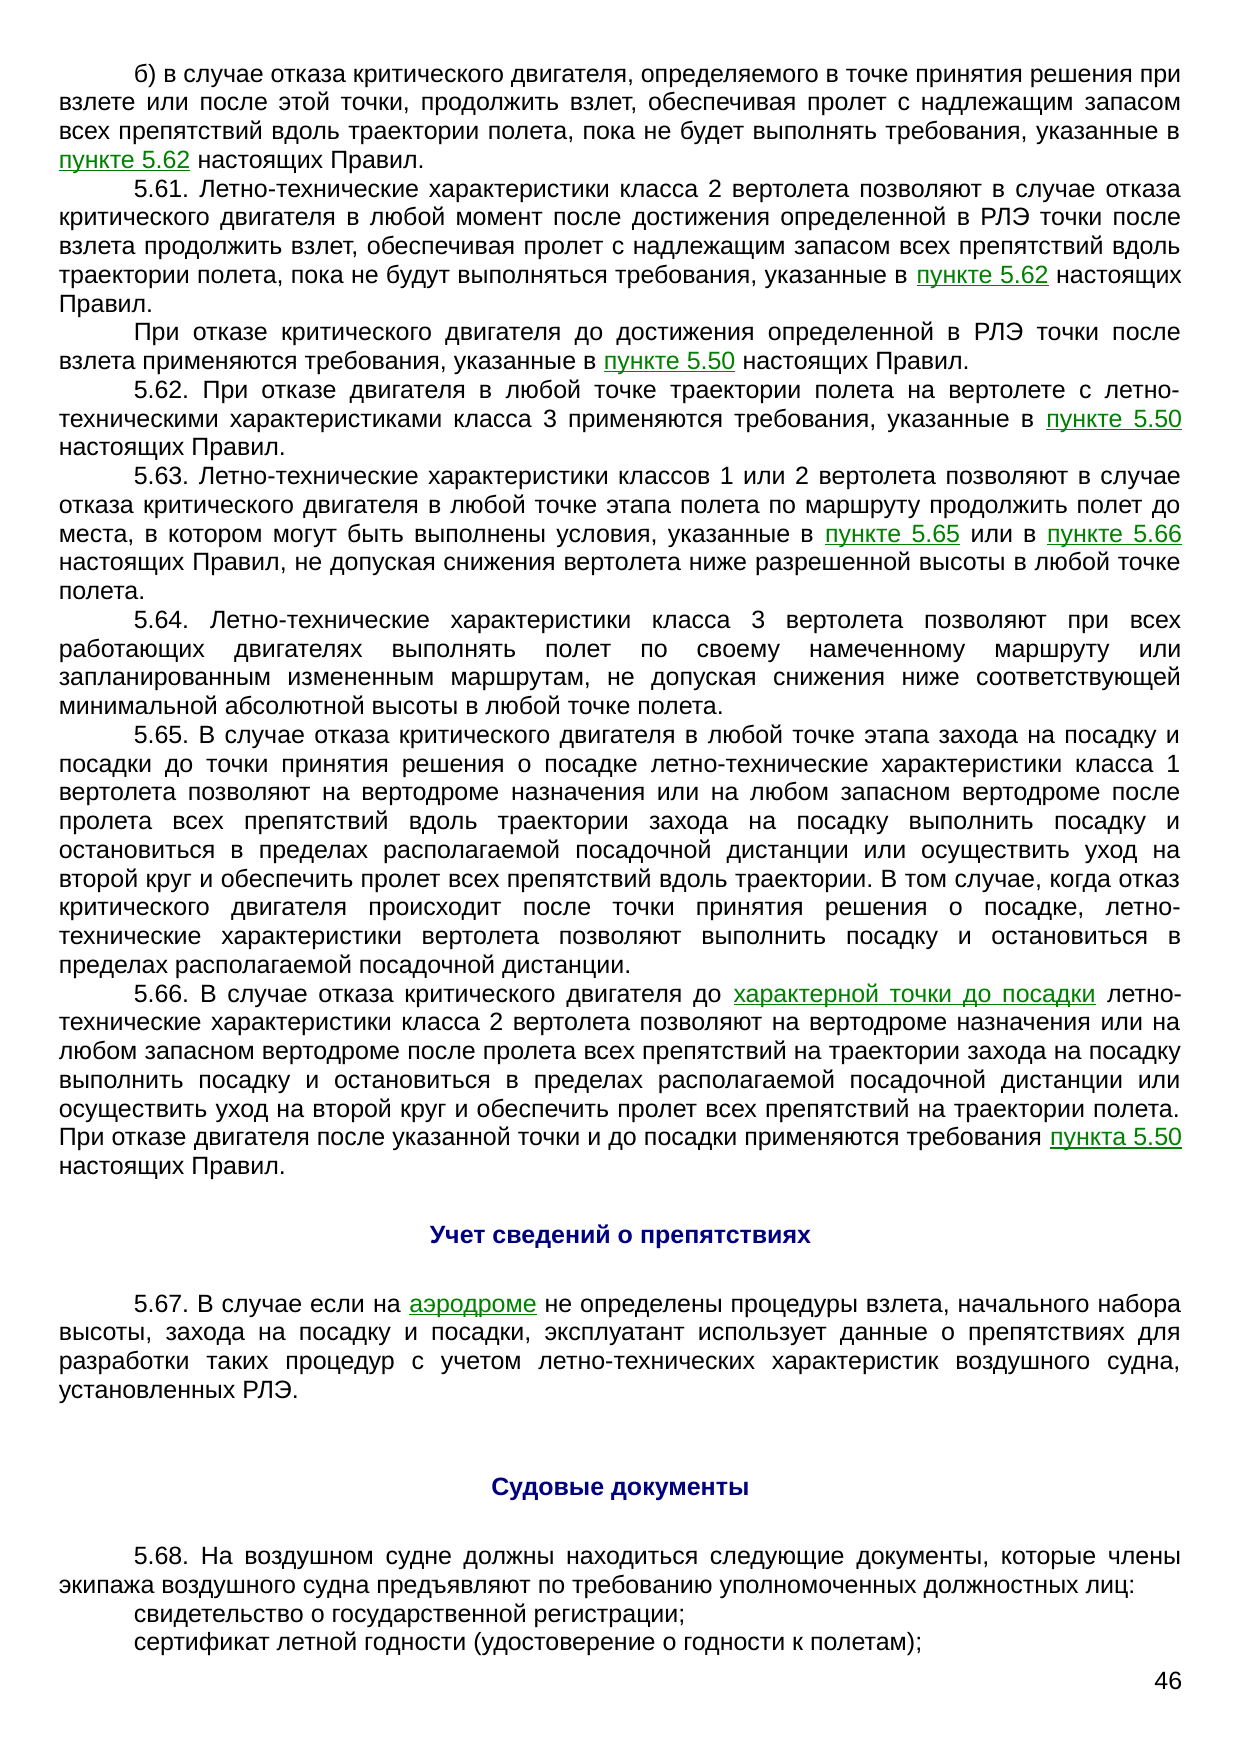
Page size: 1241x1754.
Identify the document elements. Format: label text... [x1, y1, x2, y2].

subtitle Учет сведений о препятствиях [58, 1220, 1182, 1248]
text 5.67. В случае если на аэродроме не определены процедуры взлета, начального набора высоты, захода на посадку и посадки, эксплуатант использует данные о препятствиях для разработки таких процедур с учетом летно-технических характеристик воздушного судна, установленных РЛЭ. [58, 1288, 1182, 1403]
text сертификат летной годности (удостоверение о годности к полетам); [58, 1627, 1182, 1656]
text 5.66. В случае отказа критического двигателя до характерной точки до посадки летно-технические характеристики класса 2 вертолета позволяют на вертодроме назначения или на любом запасном вертодроме после пролета всех препятствий на траектории захода на посадку выполнить посадку и остановиться в пределах располагаемой посадочной дистанции или осуществить уход на второй круг и обеспечить пролет всех препятствий на траектории полета. При отказе двигателя после указанной точки и до посадки применяются требования пункта 5.50 настоящих Правил. [58, 978, 1182, 1180]
text 5.62. При отказе двигателя в любой точке траектории полета на вертолете с летно-техническими характеристиками класса 3 применяются требования, указанные в пункте 5.50 настоящих Правил. [58, 375, 1182, 461]
text 5.61. Летно-технические характеристики класса 2 вертолета позволяют в случае отказа критического двигателя в любой момент после достижения определенной в РЛЭ точки после взлета продолжить взлет, обеспечивая пролет с надлежащим запасом всех препятствий вдоль траектории полета, пока не будут выполняться требования, указанные в пункте 5.62 настоящих Правил. [58, 173, 1182, 317]
text 5.63. Летно-технические характеристики классов 1 или 2 вертолета позволяют в случае отказа критического двигателя в любой точке этапа полета по маршруту продолжить полет до места, в котором могут быть выполнены условия, указанные в пункте 5.65 или в пункте 5.66 настоящих Правил, не допуская снижения вертолета ниже разрешенной высоты в любой точке полета. [58, 461, 1182, 605]
text При отказе критического двигателя до достижения определенной в РЛЭ точки после взлета применяются требования, указанные в пункте 5.50 настоящих Правил. [58, 317, 1182, 375]
text 5.68. На воздушном судне должны находиться следующие документы, которые члены экипажа воздушного судна предъявляют по требованию уполномоченных должностных лиц: [58, 1541, 1182, 1598]
text 5.64. Летно-технические характеристики класса 3 вертолета позволяют при всех работающих двигателях выполнять полет по своему намеченному маршруту или запланированным измененным маршрутам, не допуская снижения ниже соответствующей минимальной абсолютной высоты в любой точке полета. [58, 605, 1182, 720]
subtitle Судовые документы [58, 1472, 1182, 1501]
text свидетельство о государственной регистрации; [58, 1598, 1182, 1627]
text 5.65. В случае отказа критического двигателя в любой точке этапа захода на посадку и посадки до точки принятия решения о посадке летно-технические характеристики класса 1 вертолета позволяют на вертодроме назначения или на любом запасном вертодроме после пролета всех препятствий вдоль траектории захода на посадку выполнить посадку и остановиться в пределах располагаемой посадочной дистанции или осуществить уход на второй круг и обеспечить пролет всех препятствий вдоль траектории. В том случае, когда отказ критического двигателя происходит после точки принятия решения о посадке, летно-технические характеристики вертолета позволяют выполнить посадку и остановиться в пределах располагаемой посадочной дистанции. [58, 720, 1182, 978]
text б) в случае отказа критического двигателя, определяемого в точке принятия решения при взлете или после этой точки, продолжить взлет, обеспечивая пролет с надлежащим запасом всех препятствий вдоль траектории полета, пока не будет выполнять требования, указанные в пункте 5.62 настоящих Правил. [58, 58, 1182, 173]
